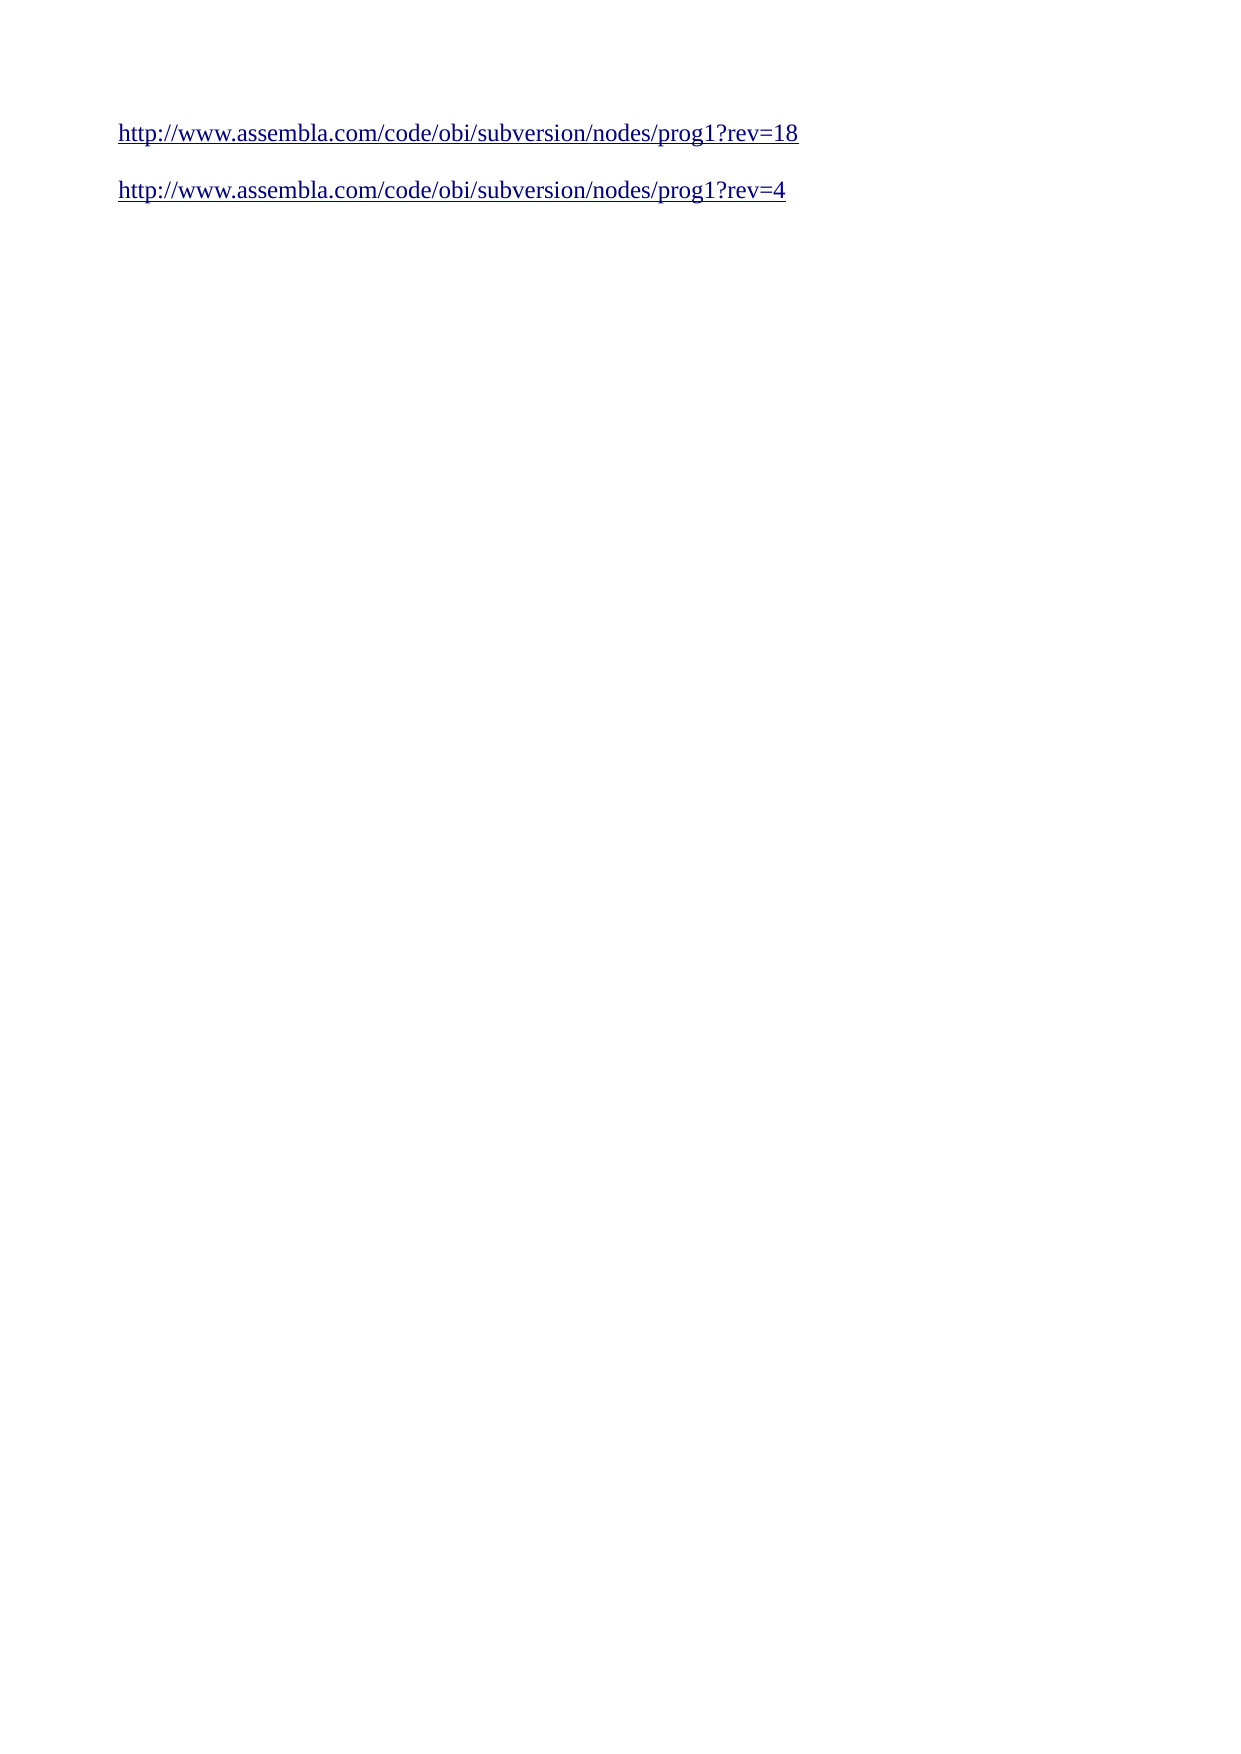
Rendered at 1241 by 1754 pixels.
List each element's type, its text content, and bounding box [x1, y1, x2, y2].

text http://www.assembla.com/code/obi/subversion/nodes/prog1?rev=18 [118, 118, 1122, 147]
text http://www.assembla.com/code/obi/subversion/nodes/prog1?rev=4 [118, 176, 1122, 204]
